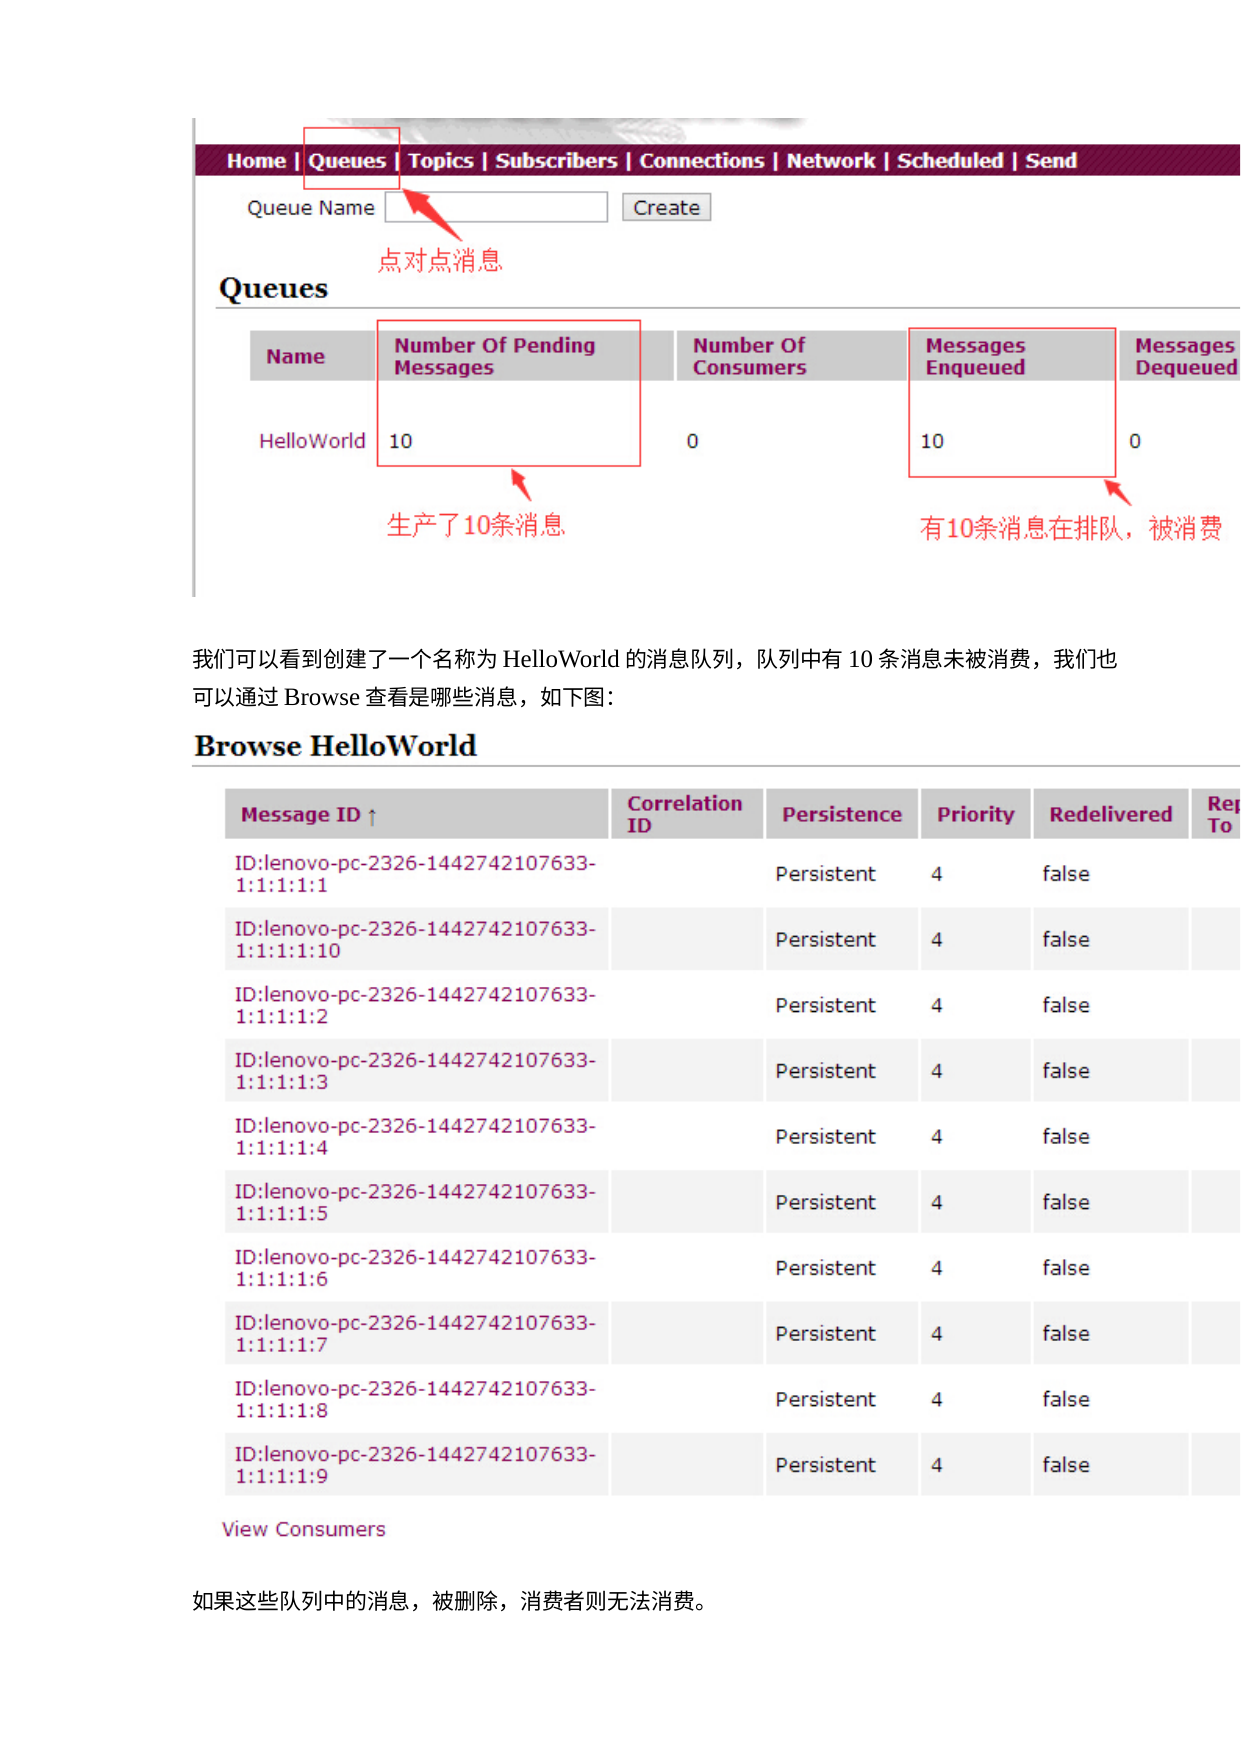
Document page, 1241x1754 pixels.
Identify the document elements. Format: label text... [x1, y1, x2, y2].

picture [191, 118, 1241, 597]
picture [191, 717, 1241, 1538]
list 我们可以看到创建了一个名称为HelloWorld的消息队列，队列中有10条消息未被消费，我们也可以通过Browse查看是哪些消息，如下图： 如果这些队列中的消息，被删除，消费者则无法消费。 [162, 118, 1122, 1616]
